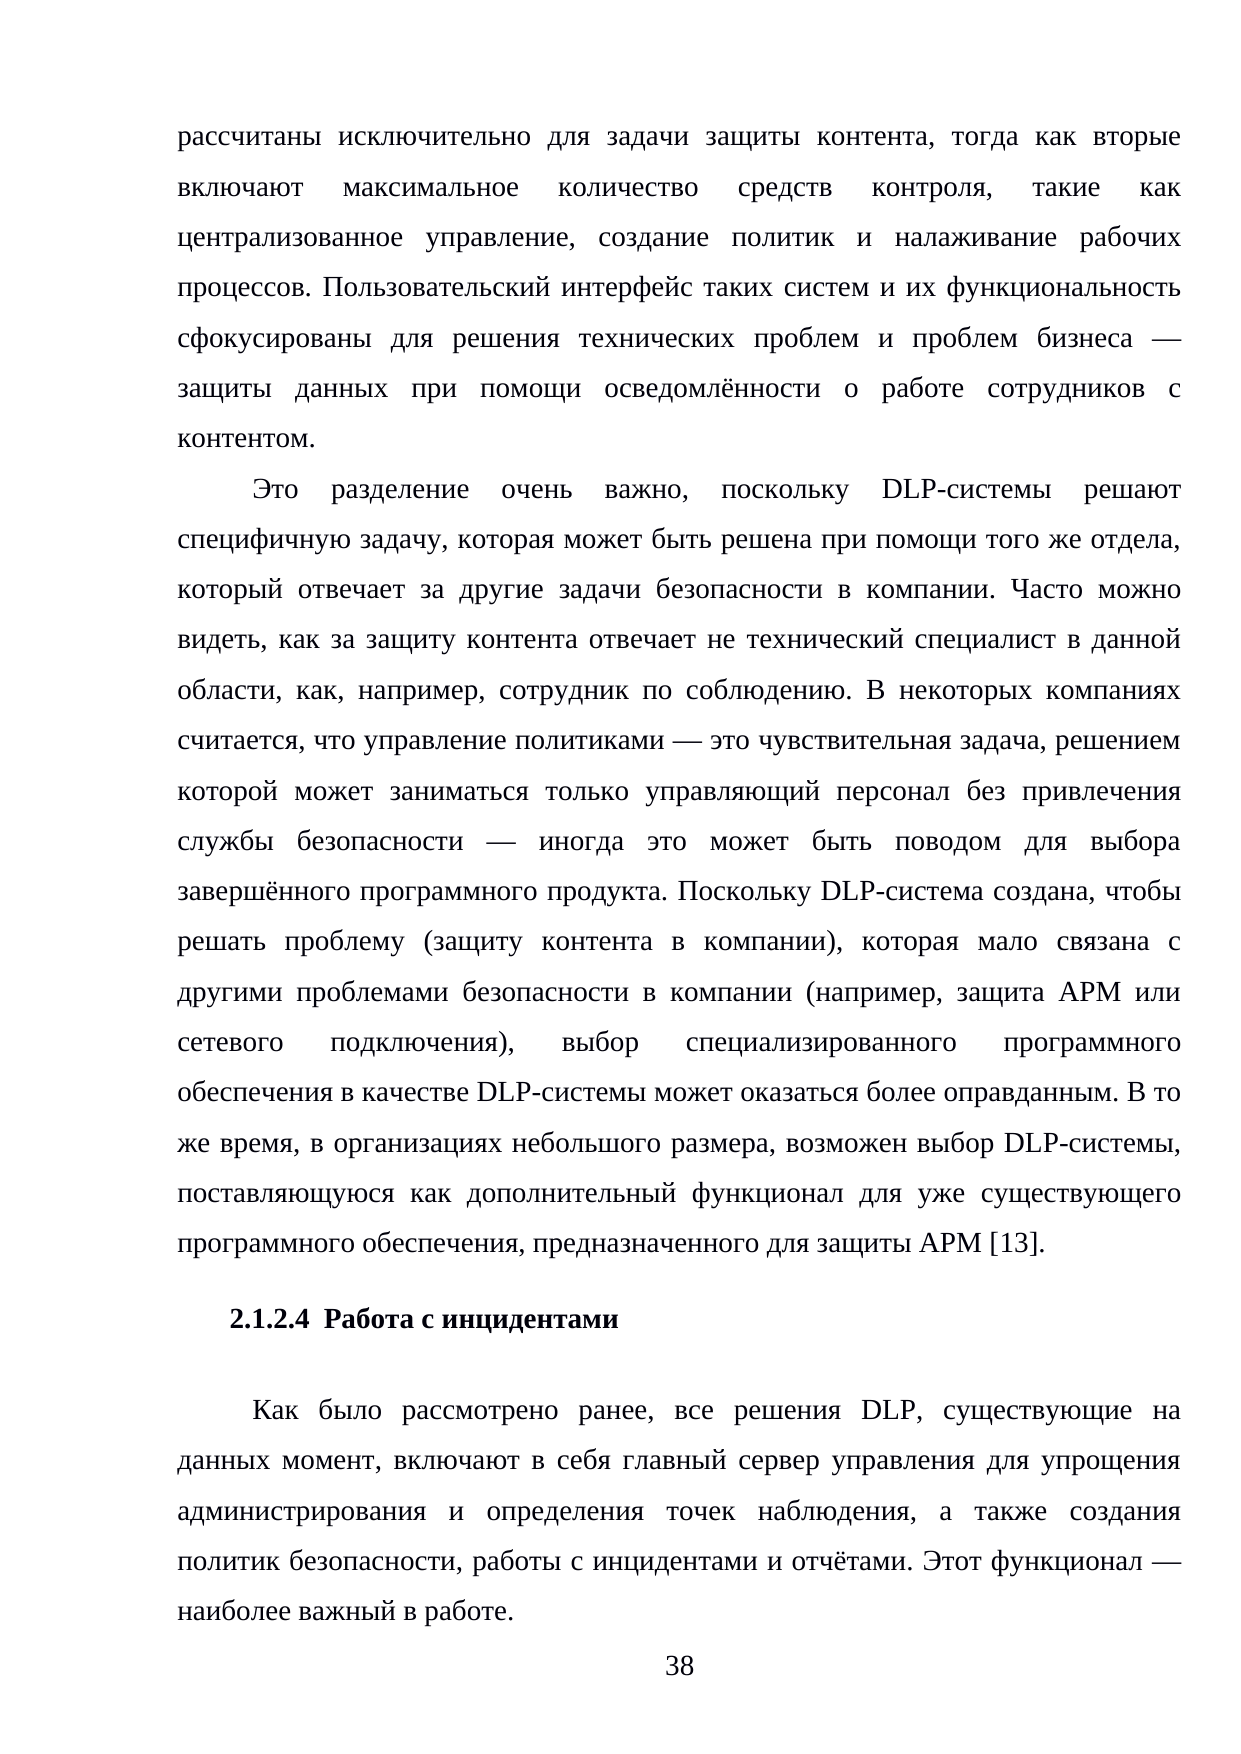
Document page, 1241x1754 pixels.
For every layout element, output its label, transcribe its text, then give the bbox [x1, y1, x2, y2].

text Это разделение очень важно, поскольку DLP-системы решают специфичную задачу, которая может быть решена при помощи того же отдела, который отвечает за другие задачи безопасности в компании. Часто можно видеть, как за защиту контента отвечает не технический специалист в данной области, как, например, сотрудник по соблюдению. В некоторых компаниях считается, что управление политиками — это чувствительная задача, решением которой может заниматься только управляющий персонал без привлечения службы безопасности — иногда это может быть поводом для выбора завершённого программного продукта. Поскольку DLP-система создана, чтобы решать проблему (защиту контента в компании), которая мало связана с другими проблемами безопасности в компании (например, защита АРМ или сетевого подключения), выбор специализированного программного обеспечения в качестве DLP-системы может оказаться более оправданным. В то же время, в организациях небольшого размера, возможен выбор DLP-системы, поставляющуюся как дополнительный функционал для уже существующего программного обеспечения, предназначенного для защиты АРМ [13]. [177, 471, 1182, 1259]
subtitle Работа с инцидентами [222, 1301, 1182, 1335]
text Как было рассмотрено ранее, все решения DLP, существующие на данных момент, включают в себя главный сервер управления для упрощения администрирования и определения точек наблюдения, а также создания политик безопасности, работы с инцидентами и отчётами. Этот функционал — наиболее важный в работе. [177, 1392, 1182, 1627]
text рассчитаны исключительно для задачи защиты контента, тогда как вторые включают максимальное количество средств контроля, такие как централизованное управление, создание политик и налаживание рабочих процессов. Пользовательский интерфейс таких систем и их функциональность сфокусированы для решения технических проблем и проблем бизнеса — защиты данных при помощи осведомлённости о работе сотрудников с контентом. [177, 118, 1182, 454]
